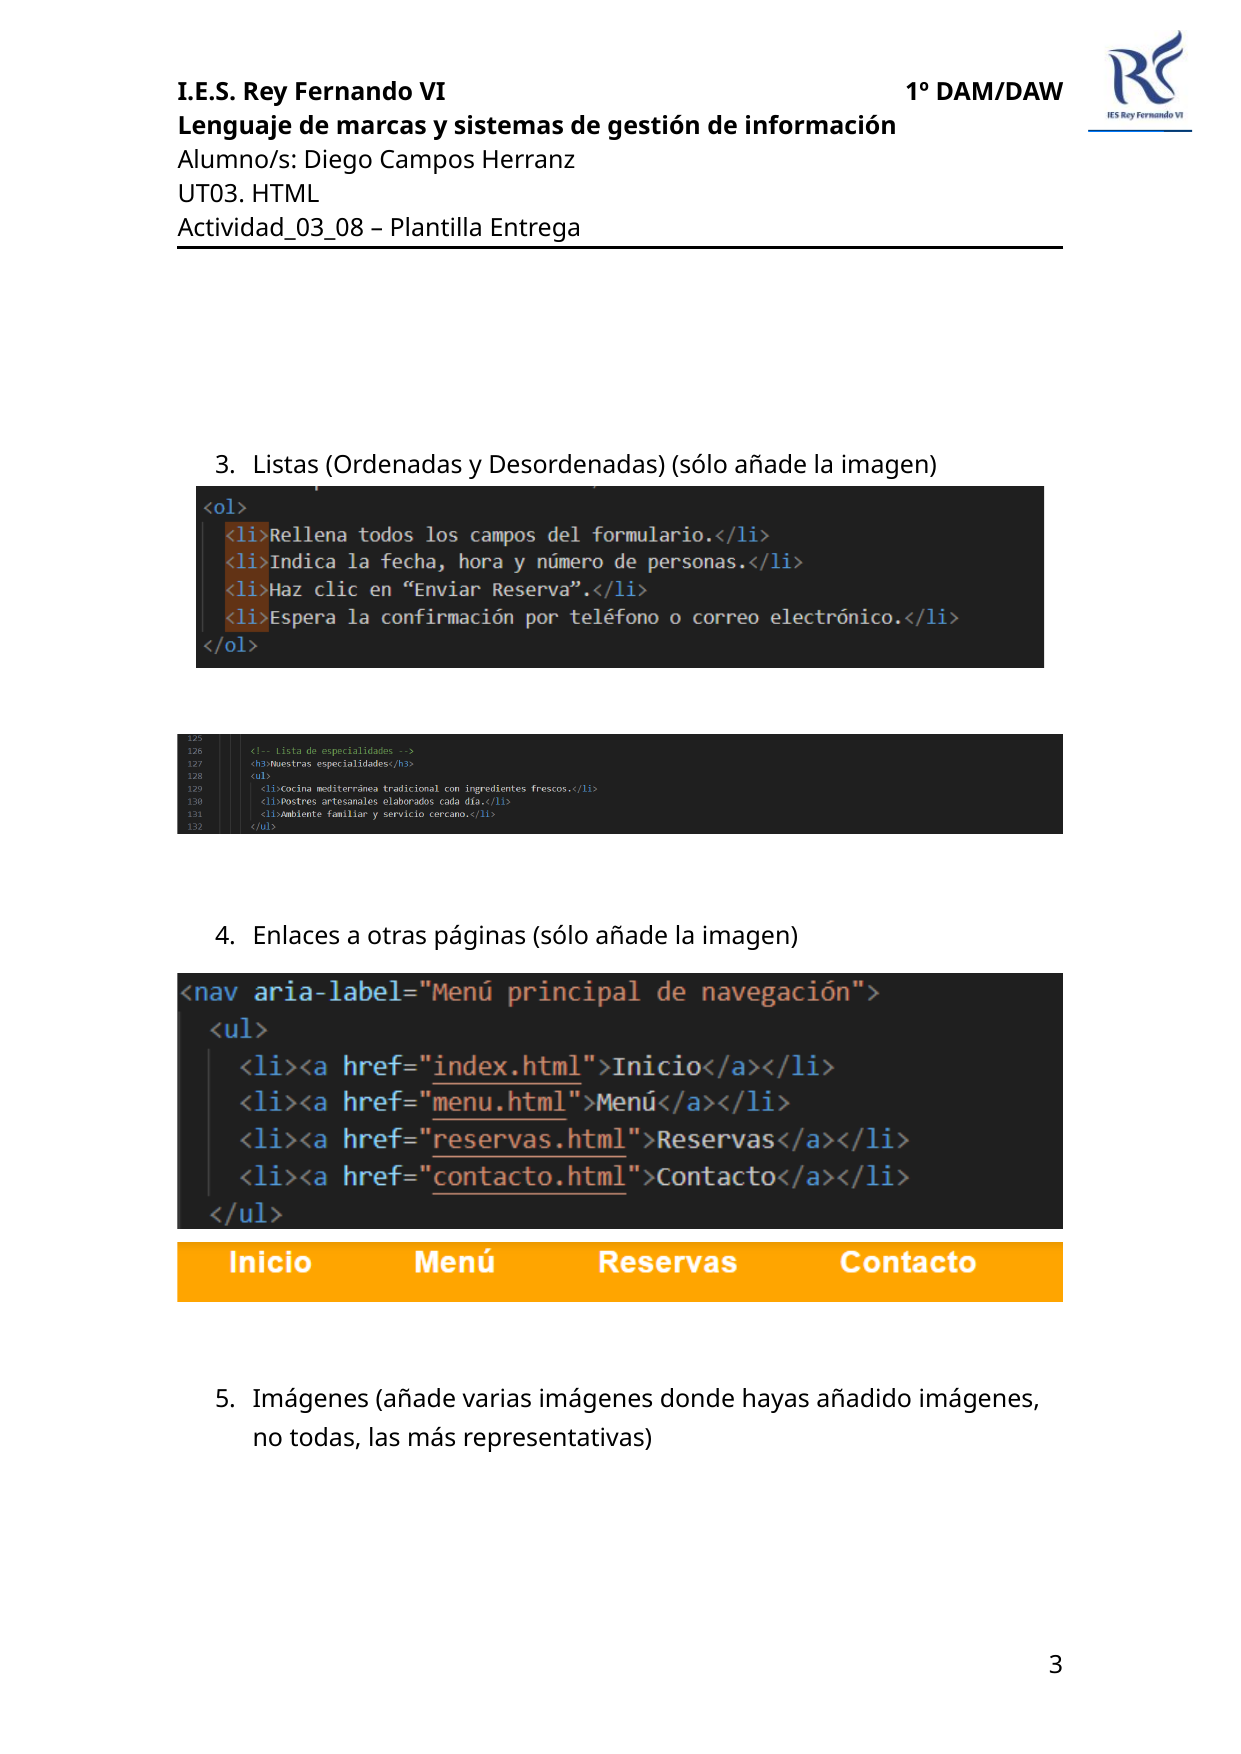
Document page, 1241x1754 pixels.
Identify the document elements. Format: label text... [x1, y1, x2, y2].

list Listas (Ordenadas y Desordenadas) (sólo añade la imagen) [215, 447, 1063, 481]
picture [1084, 30, 1193, 132]
list Enlaces a otras páginas (sólo añade la imagen) [215, 917, 1063, 952]
picture [177, 973, 1063, 1229]
list Imágenes (añade varias imágenes donde hayas añadido imágenes, no todas, las más representativas) [215, 1380, 1063, 1454]
picture [177, 1242, 1063, 1302]
picture [196, 486, 1045, 668]
picture [177, 734, 1063, 834]
